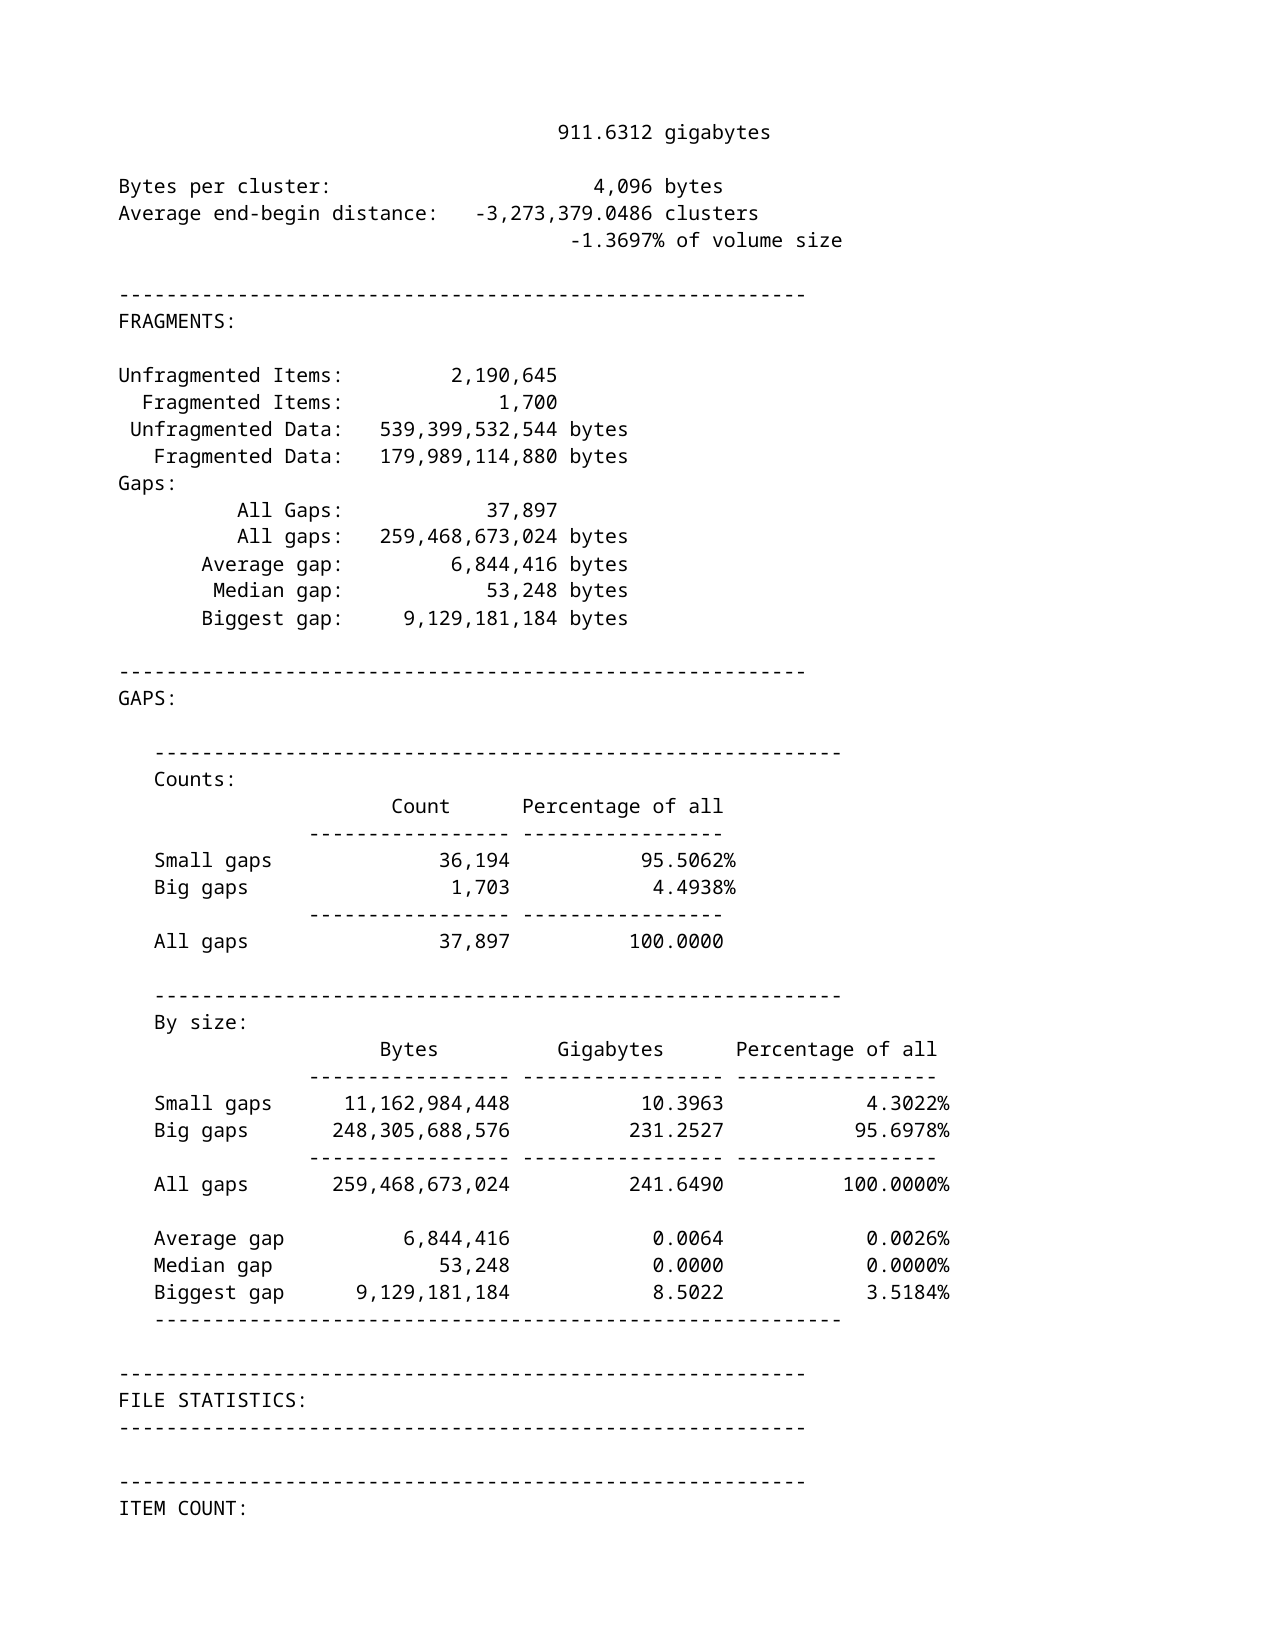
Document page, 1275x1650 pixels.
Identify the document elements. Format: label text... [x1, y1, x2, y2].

text Small gaps 36,194 95.5062% [118, 847, 1157, 873]
text ---------------------------------------------------------- [118, 1305, 1157, 1332]
text Gaps: [118, 469, 1157, 496]
text Unfragmented Data: 539,399,532,544 bytes [118, 415, 1157, 442]
text Fragmented Data: 179,989,114,880 bytes [118, 442, 1157, 469]
text -1.3697% of volume size [118, 226, 1157, 253]
text Median gap 53,248 0.0000 0.0000% [118, 1251, 1157, 1278]
text ----------------- ----------------- [118, 901, 1157, 927]
text ---------------------------------------------------------- [118, 1359, 1157, 1386]
text All gaps 259,468,673,024 241.6490 100.0000% [118, 1170, 1157, 1197]
text Average gap 6,844,416 0.0064 0.0026% [118, 1224, 1157, 1251]
text ---------------------------------------------------------- [118, 1467, 1157, 1494]
text ITEM COUNT: [118, 1494, 1157, 1521]
text 911.6312 gigabytes [118, 118, 1157, 145]
text All gaps: 259,468,673,024 bytes [118, 523, 1157, 550]
text Counts: [118, 766, 1157, 793]
text Bytes per cluster: 4,096 bytes [118, 172, 1157, 199]
text Fragmented Items: 1,700 [118, 388, 1157, 415]
text ---------------------------------------------------------- [118, 981, 1157, 1008]
text FRAGMENTS: [118, 307, 1157, 334]
text ---------------------------------------------------------- [118, 280, 1157, 307]
text Bytes Gigabytes Percentage of all [118, 1035, 1157, 1062]
text ---------------------------------------------------------- [118, 658, 1157, 685]
text All Gaps: 37,897 [118, 496, 1157, 523]
text ----------------- ----------------- ----------------- [118, 1143, 1157, 1170]
text Biggest gap 9,129,181,184 8.5022 3.5184% [118, 1278, 1157, 1305]
text Big gaps 248,305,688,576 231.2527 95.6978% [118, 1116, 1157, 1143]
text ----------------- ----------------- ----------------- [118, 1062, 1157, 1089]
text Count Percentage of all [118, 793, 1157, 819]
text Biggest gap: 9,129,181,184 bytes [118, 604, 1157, 631]
text All gaps 37,897 100.0000 [118, 927, 1157, 954]
text Big gaps 1,703 4.4938% [118, 873, 1157, 901]
text Average gap: 6,844,416 bytes [118, 550, 1157, 577]
text Median gap: 53,248 bytes [118, 577, 1157, 604]
text By size: [118, 1008, 1157, 1035]
text Unfragmented Items: 2,190,645 [118, 361, 1157, 388]
text ----------------- ----------------- [118, 819, 1157, 847]
text Small gaps 11,162,984,448 10.3963 4.3022% [118, 1089, 1157, 1116]
text FILE STATISTICS: [118, 1386, 1157, 1413]
text Average end-begin distance: -3,273,379.0486 clusters [118, 199, 1157, 226]
text ---------------------------------------------------------- [118, 1413, 1157, 1440]
text GAPS: [118, 685, 1157, 712]
text ---------------------------------------------------------- [118, 739, 1157, 766]
